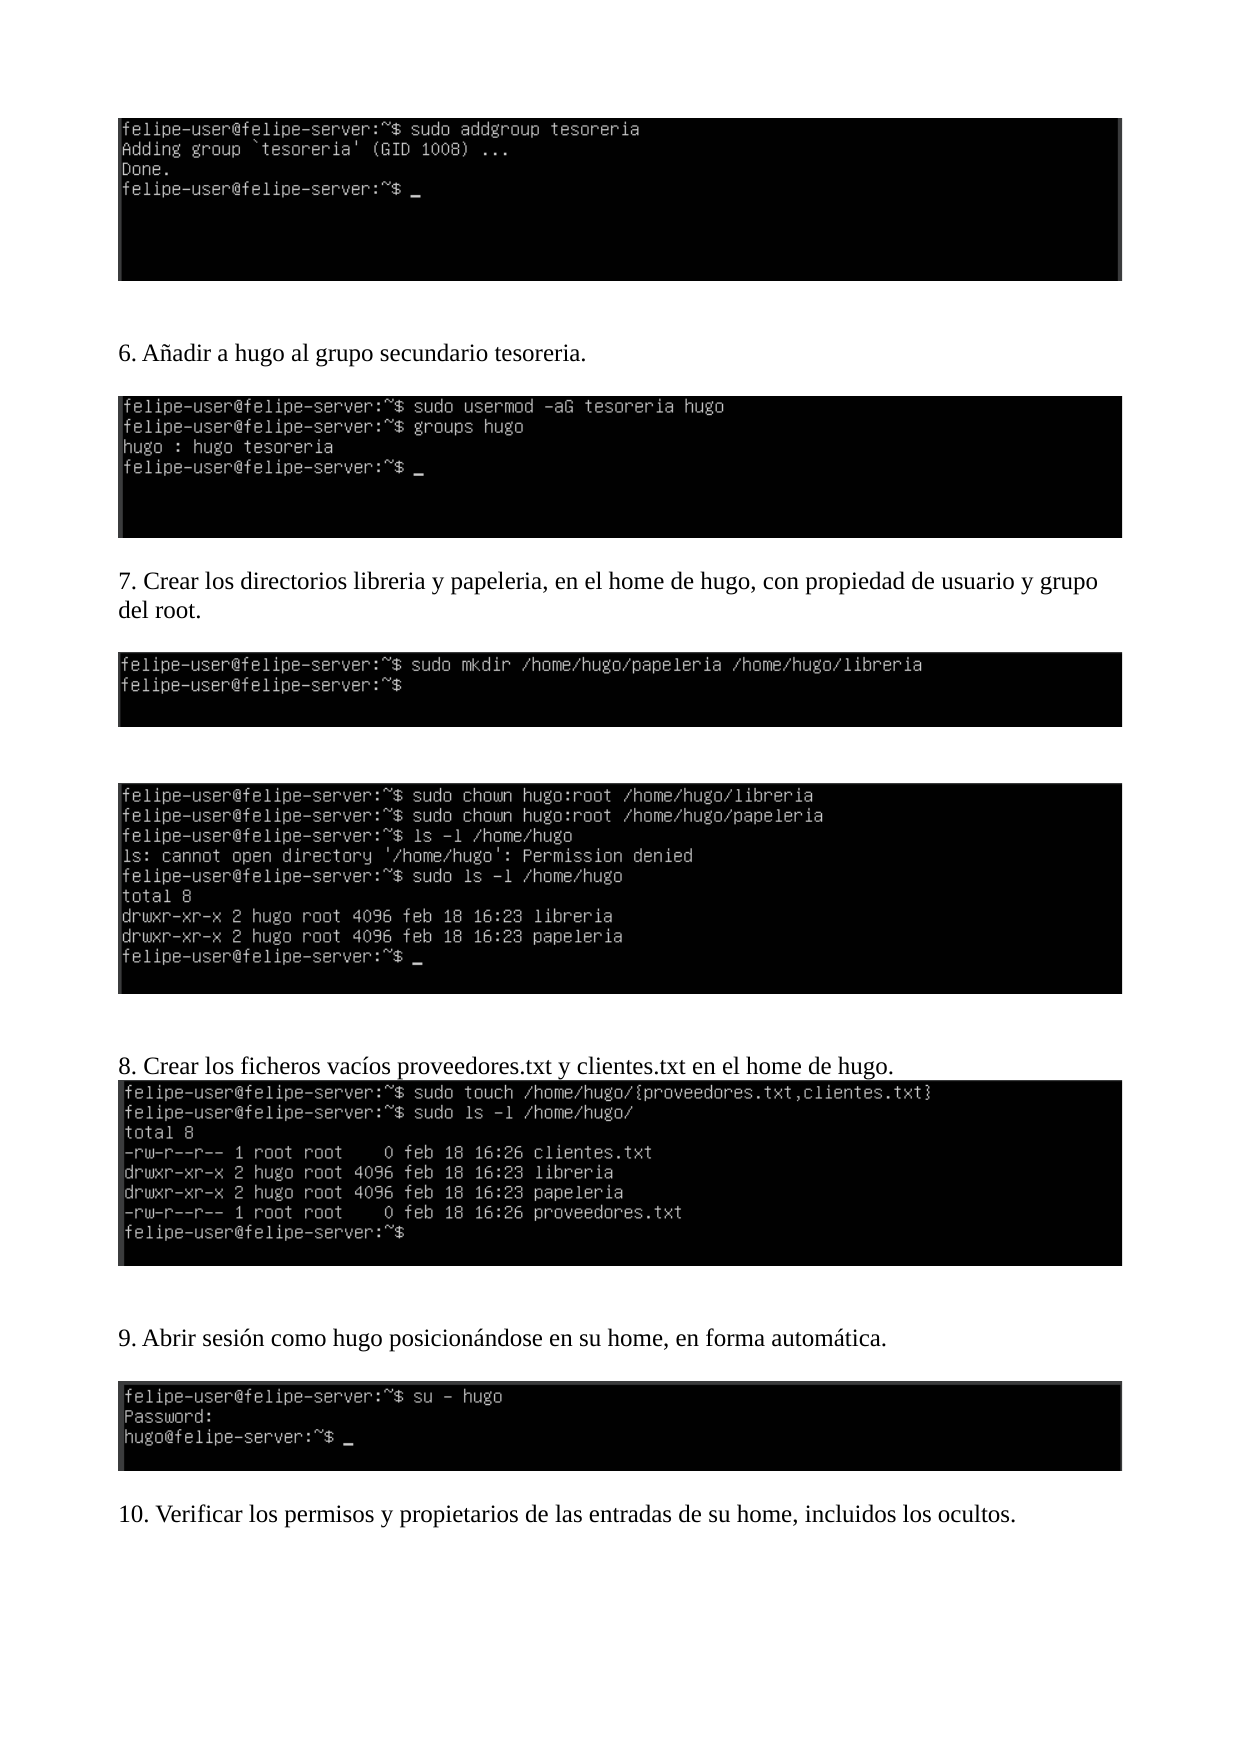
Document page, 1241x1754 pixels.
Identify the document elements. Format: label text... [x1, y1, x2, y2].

picture [118, 396, 1123, 538]
picture [118, 1080, 1123, 1266]
text 6. Añadir a hugo al grupo secundario tesoreria. [118, 338, 1122, 367]
text 9. Abrir sesión como hugo posicionándose en su home, en forma automática. [118, 1323, 1122, 1352]
text 10. Verificar los permisos y propietarios de las entradas de su home, incluidos los ocultos. [118, 1499, 1122, 1528]
picture [118, 1381, 1123, 1471]
picture [118, 652, 1123, 727]
text 8. Crear los ficheros vacíos proveedores.txt y clientes.txt en el home de hugo. [118, 1051, 1122, 1080]
picture [118, 783, 1123, 994]
text 7. Crear los directorios libreria y papeleria, en el home de hugo, con propiedad de usuario y grupo del root. [118, 566, 1122, 624]
picture [118, 118, 1123, 281]
